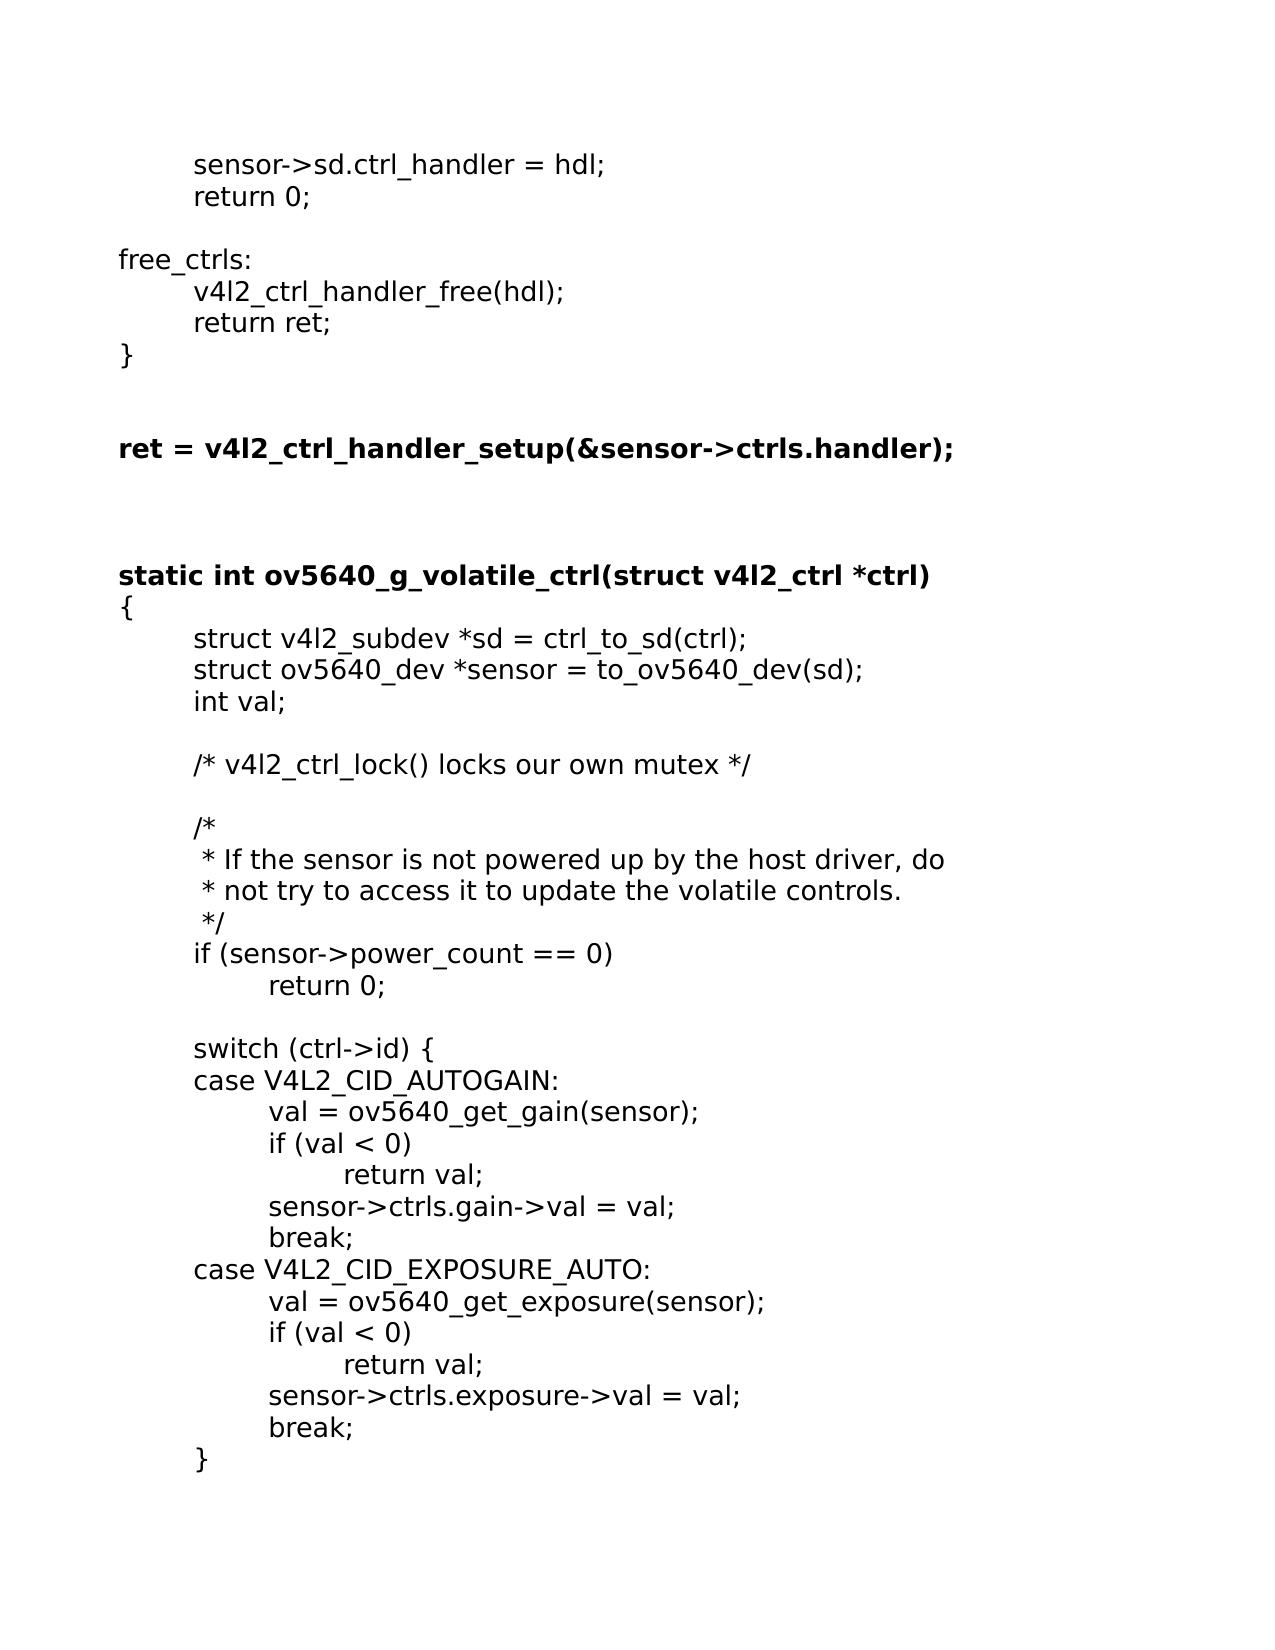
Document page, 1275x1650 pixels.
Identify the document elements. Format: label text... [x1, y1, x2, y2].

text if (val < 0) [118, 1317, 1157, 1349]
text /* v4l2_ctrl_lock() locks our own mutex */ [118, 749, 1157, 781]
text val = ov5640_get_exposure(sensor); [118, 1286, 1157, 1317]
text break; [118, 1223, 1157, 1254]
text struct ov5640_dev *sensor = to_ov5640_dev(sd); [118, 655, 1157, 686]
text case V4L2_CID_EXPOSURE_AUTO: [118, 1254, 1157, 1286]
text return val; [118, 1349, 1157, 1381]
text static int ov5640_g_volatile_ctrl(struct v4l2_ctrl *ctrl) [118, 560, 1157, 592]
text */ [118, 907, 1157, 939]
text switch (ctrl->id) { [118, 1033, 1157, 1065]
text return ret; [118, 307, 1157, 339]
text struct v4l2_subdev *sd = ctrl_to_sd(ctrl); [118, 623, 1157, 655]
text free_ctrls: [118, 244, 1157, 276]
text val = ov5640_get_gain(sensor); [118, 1097, 1157, 1128]
text sensor->ctrls.gain->val = val; [118, 1191, 1157, 1223]
text ret = v4l2_ctrl_handler_setup(&sensor->ctrls.handler); [118, 434, 1157, 465]
text break; [118, 1412, 1157, 1444]
text return 0; [118, 181, 1157, 213]
text return 0; [118, 970, 1157, 1002]
text { [118, 592, 1157, 623]
text } [118, 339, 1157, 371]
text case V4L2_CID_AUTOGAIN: [118, 1065, 1157, 1097]
text /* [118, 812, 1157, 844]
text int val; [118, 686, 1157, 718]
text * If the sensor is not powered up by the host driver, do [118, 844, 1157, 876]
text v4l2_ctrl_handler_free(hdl); [118, 276, 1157, 307]
text if (sensor->power_count == 0) [118, 939, 1157, 970]
text return val; [118, 1160, 1157, 1191]
text sensor->sd.ctrl_handler = hdl; [118, 150, 1157, 181]
text } [118, 1444, 1157, 1475]
text if (val < 0) [118, 1128, 1157, 1160]
text * not try to access it to update the volatile controls. [118, 876, 1157, 907]
text sensor->ctrls.exposure->val = val; [118, 1381, 1157, 1412]
